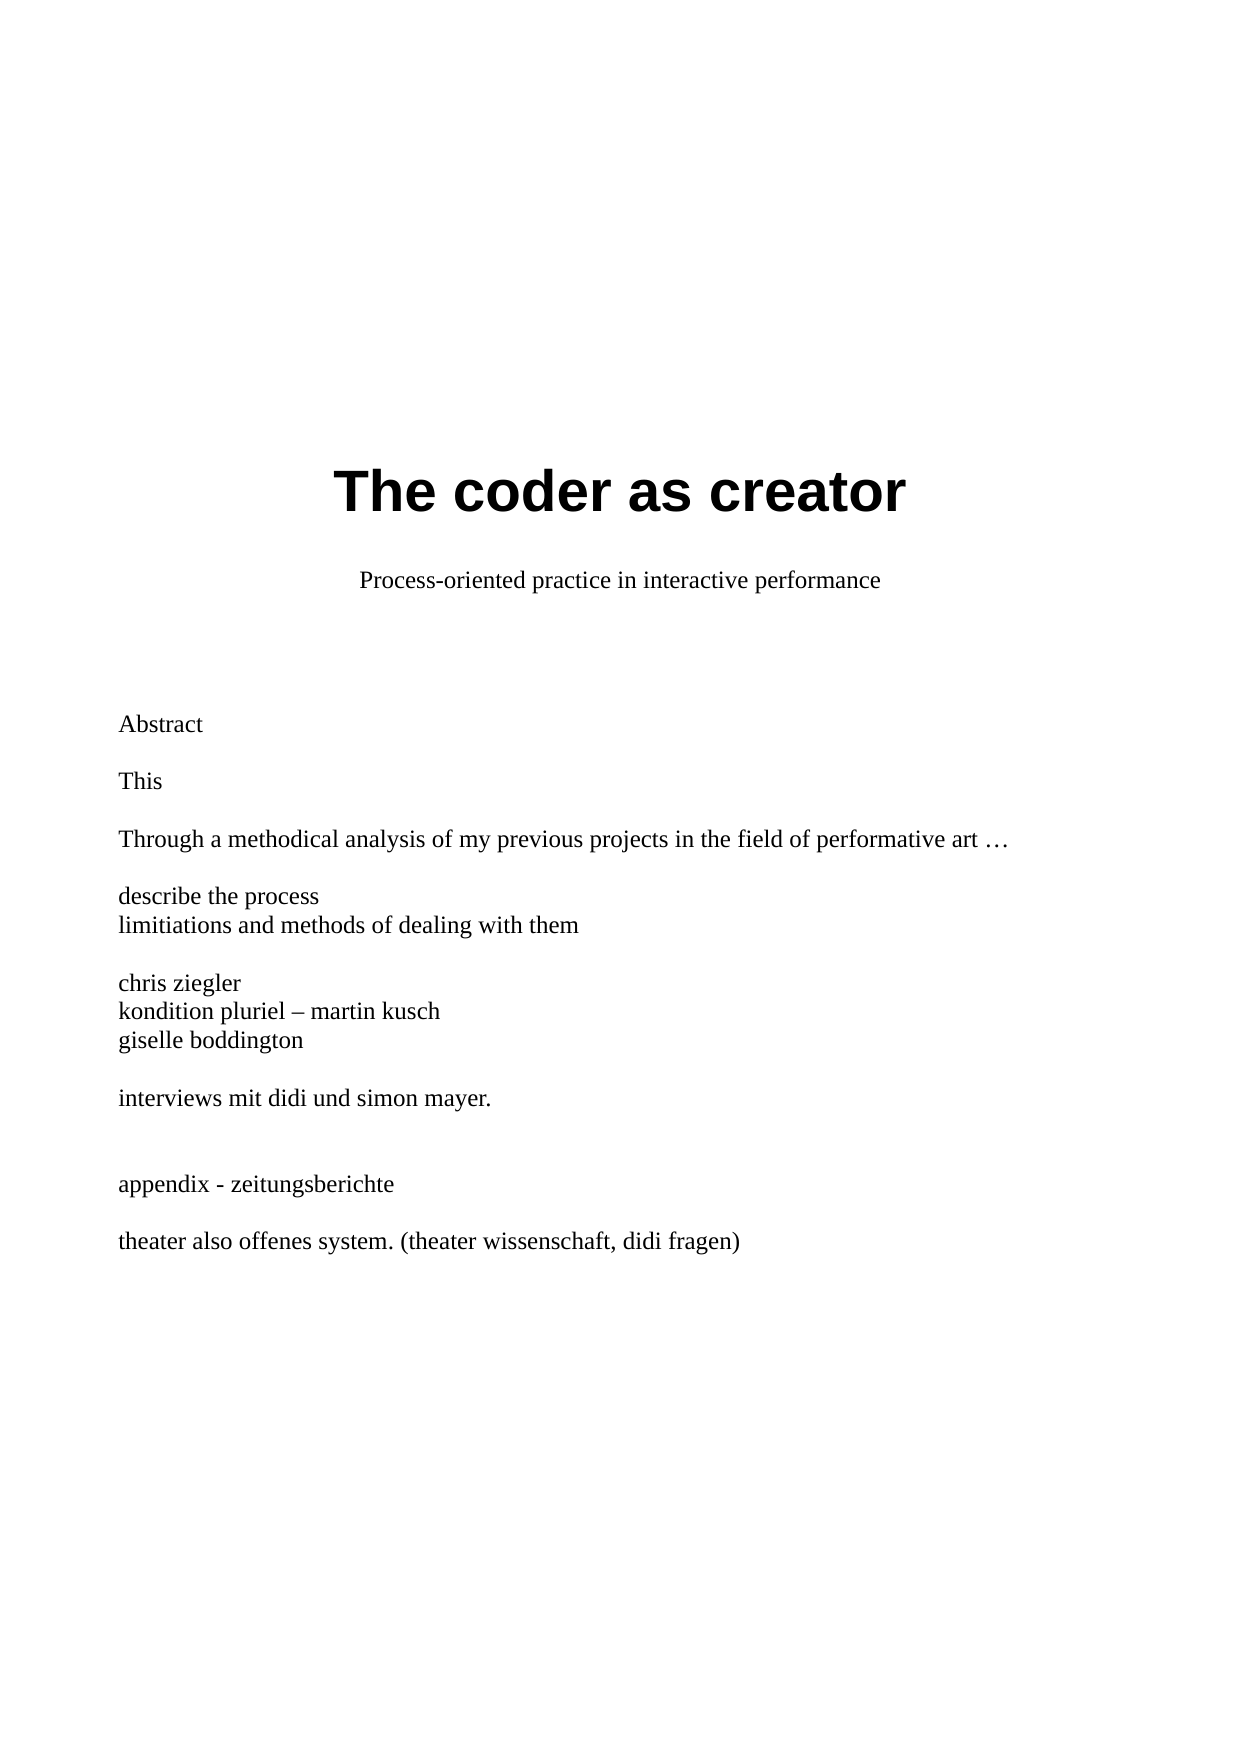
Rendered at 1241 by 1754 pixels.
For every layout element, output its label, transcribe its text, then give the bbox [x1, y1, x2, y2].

text Abstract [118, 709, 1122, 738]
text giselle boddington [118, 1025, 1122, 1054]
text limitiations and methods of dealing with them [118, 910, 1122, 939]
text Process-oriented practice in interactive performance [118, 565, 1122, 594]
text This [118, 766, 1122, 795]
text theater also offenes system. (theater wissenschaft, didi fragen) [118, 1226, 1122, 1255]
text appendix - zeitungsberichte [118, 1169, 1122, 1198]
text kondition pluriel – martin kusch [118, 996, 1122, 1025]
text describe the process [118, 881, 1122, 910]
title The coder as creator [118, 457, 1122, 524]
text Through a methodical analysis of my previous projects in the field of performative art … [118, 824, 1122, 853]
text interviews mit didi und simon mayer. [118, 1083, 1122, 1111]
text chris ziegler [118, 968, 1122, 996]
